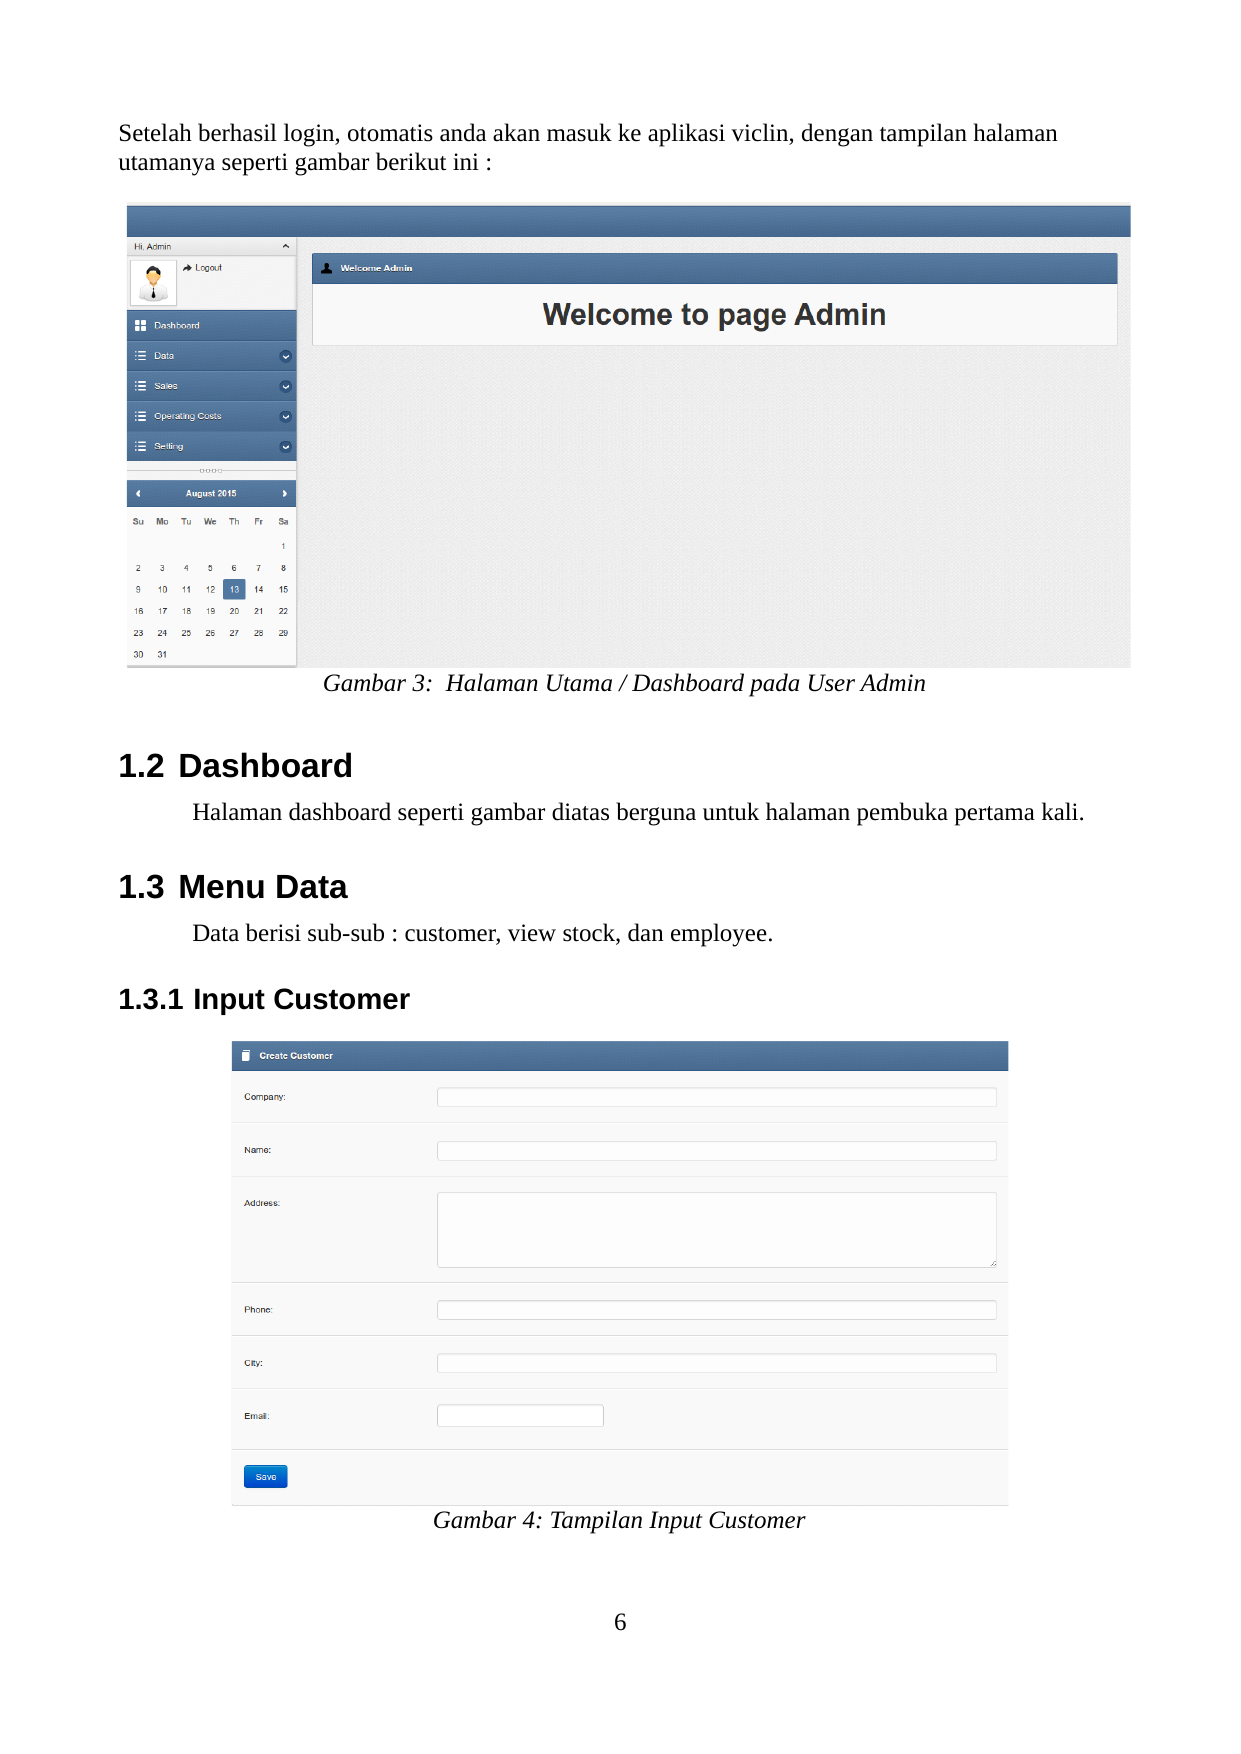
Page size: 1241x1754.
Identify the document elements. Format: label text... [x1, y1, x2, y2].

text Data berisi sub-sub : customer, view stock, dan employee. [118, 918, 1122, 947]
text Setelah berhasil login, otomatis anda akan masuk ke aplikasi viclin, dengan tampilan halaman utamanya seperti gambar berikut ini : [118, 118, 1122, 176]
text Halaman dashboard seperti gambar diatas berguna untuk halaman pembuka pertama kali. [118, 797, 1122, 826]
picture [231, 1041, 1009, 1506]
subtitle Dashboard [118, 746, 1122, 785]
text Gambar 3: Halaman Utama / Dashboard pada User Admin [127, 668, 1131, 697]
subtitle Input Customer [118, 982, 1122, 1016]
subtitle Menu Data [118, 867, 1122, 906]
picture [126, 202, 1131, 668]
text Gambar 4: Tampilan Input Customer [186, 1041, 1054, 1534]
